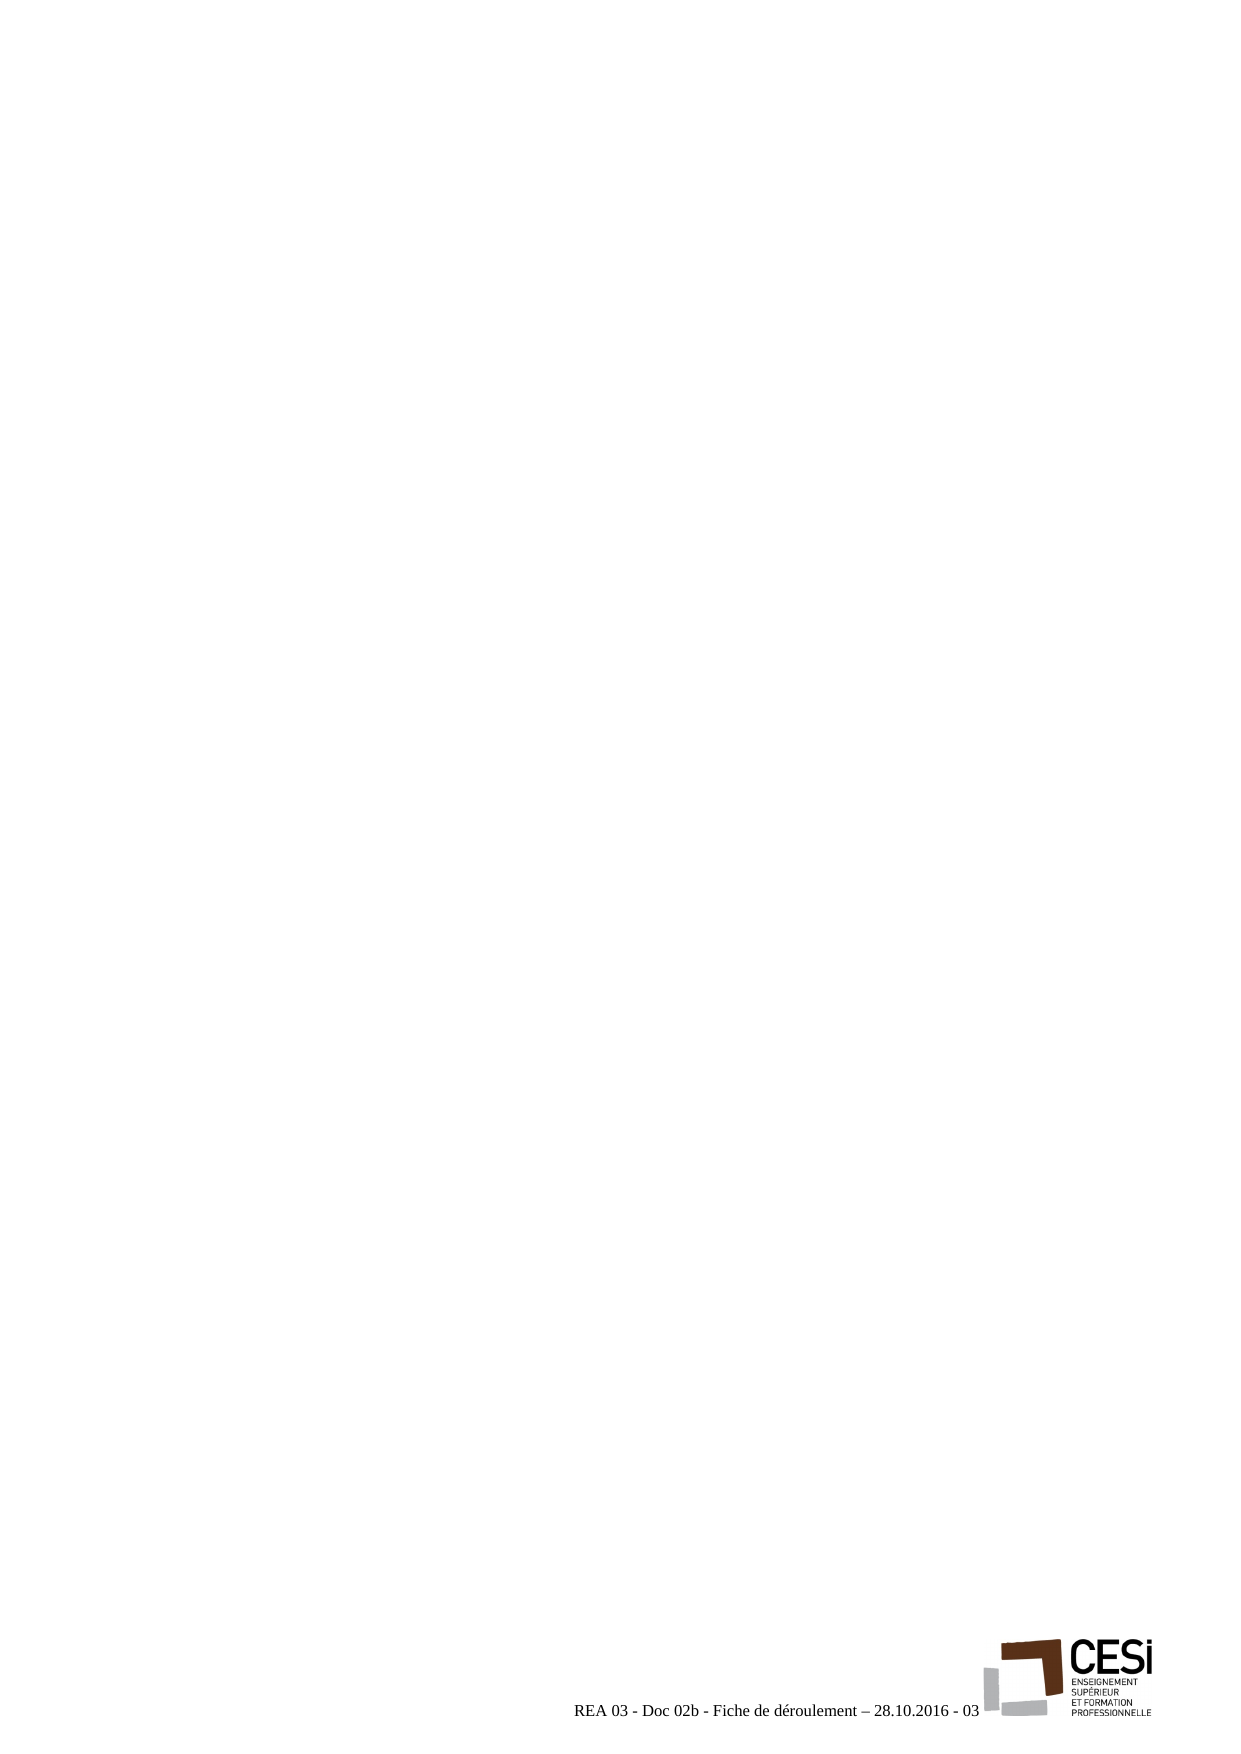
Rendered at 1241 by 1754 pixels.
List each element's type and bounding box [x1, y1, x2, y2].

picture [983, 1639, 1152, 1716]
